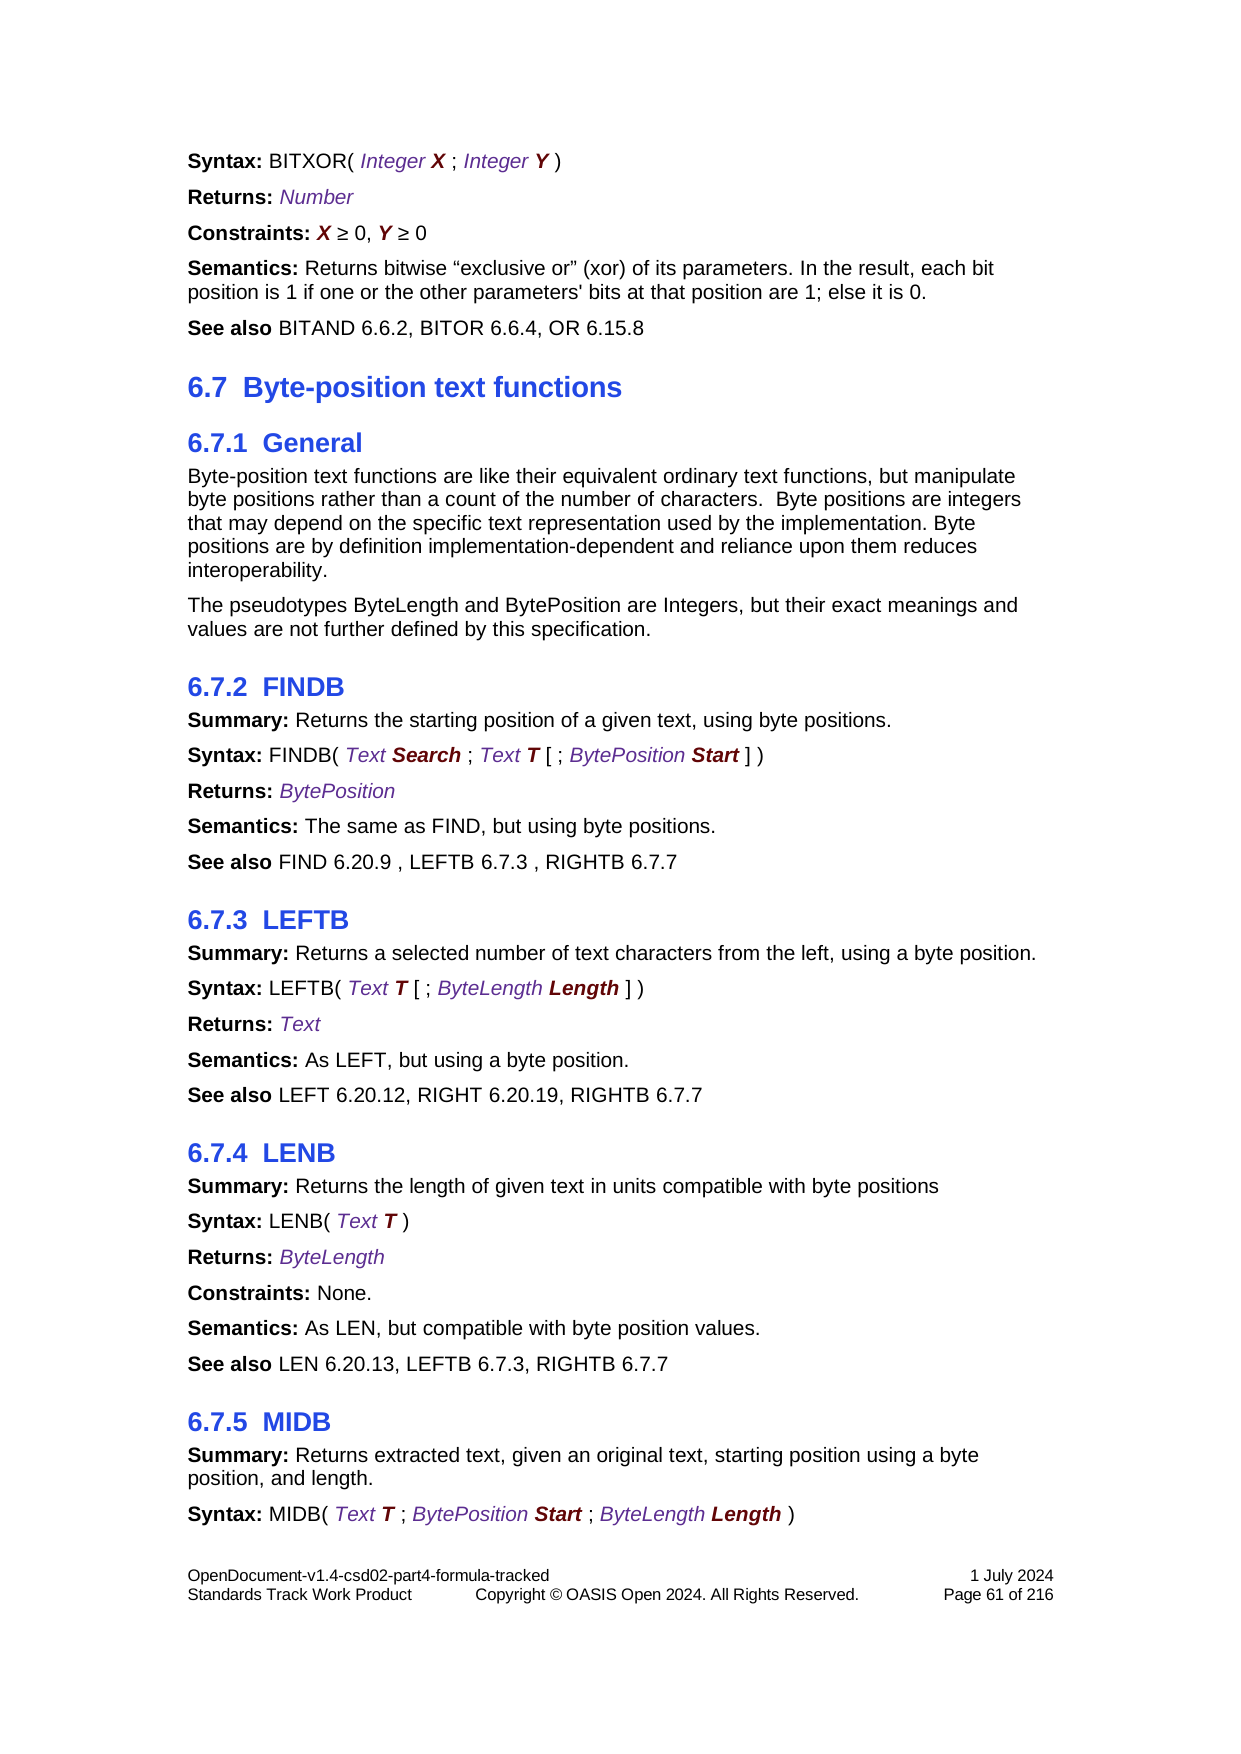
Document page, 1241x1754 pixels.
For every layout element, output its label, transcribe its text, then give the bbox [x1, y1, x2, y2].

text See also LEFT 6.20.12, RIGHT 6.20.19, RIGHTB 6.7.7 [187, 1084, 1053, 1107]
subtitle LENB [187, 1138, 1053, 1168]
text Syntax: LEFTB( Text T [ ; ByteLength Length ] ) [187, 977, 1053, 1000]
text Summary: Returns a selected number of text characters from the left, using a byte position. [187, 941, 1053, 965]
text See also BITAND 6.6.2, BITOR 6.6.4, OR 6.15.8 [187, 316, 1053, 339]
text Byte-position text functions are like their equivalent ordinary text functions, but manipulate byte positions rather than a count of the number of characters. Byte positions are integers that may depend on the specific text representation used by the implementation. Byte positions are by definition implementation-dependent and reliance upon them reduces interoperability. [187, 464, 1053, 582]
text Returns: Number [187, 186, 1053, 209]
subtitle MIDB [187, 1407, 1053, 1437]
text Syntax: BITXOR( Integer X ; Integer Y ) [187, 150, 1053, 173]
text Semantics: The same as FIND, but using byte positions. [187, 815, 1053, 838]
text Semantics: As LEN, but compatible with byte position values. [187, 1317, 1053, 1340]
text The pseudotypes ByteLength and BytePosition are Integers, but their exact meanings and values are not further defined by this specification. [187, 594, 1053, 641]
text Summary: Returns the starting position of a given text, using byte positions. [187, 708, 1053, 732]
subtitle FINDB [187, 672, 1053, 702]
text Semantics: Returns bitwise “exclusive or” (xor) of its parameters. In the result, each bit position is 1 if one or the other parameters' bits at that position are 1; else it is 0. [187, 257, 1053, 304]
text Syntax: LENB( Text T ) [187, 1210, 1053, 1233]
text Returns: Text [187, 1012, 1053, 1036]
text Constraints: None. [187, 1281, 1053, 1305]
subtitle LEFTB [187, 905, 1053, 935]
text See also FIND 6.20.9 , LEFTB 6.7.3 , RIGHTB 6.7.7 [187, 851, 1053, 874]
subtitle General [187, 428, 1053, 458]
text See also LEN 6.20.13, LEFTB 6.7.3, RIGHTB 6.7.7 [187, 1352, 1053, 1376]
text Syntax: MIDB( Text T ; BytePosition Start ; ByteLength Length ) [187, 1502, 1053, 1526]
text Returns: BytePosition [187, 779, 1053, 803]
text Syntax: FINDB( Text Search ; Text T [ ; BytePosition Start ] ) [187, 744, 1053, 767]
text Summary: Returns extracted text, given an original text, starting position using a byte position, and length. [187, 1443, 1053, 1490]
text Semantics: As LEFT, but using a byte position. [187, 1048, 1053, 1072]
subtitle Byte-position text functions [187, 371, 1053, 403]
text Summary: Returns the length of given text in units compatible with byte positions [187, 1174, 1053, 1198]
text Constraints: X ≥ 0, Y ≥ 0 [187, 221, 1053, 245]
text Returns: ByteLength [187, 1246, 1053, 1269]
